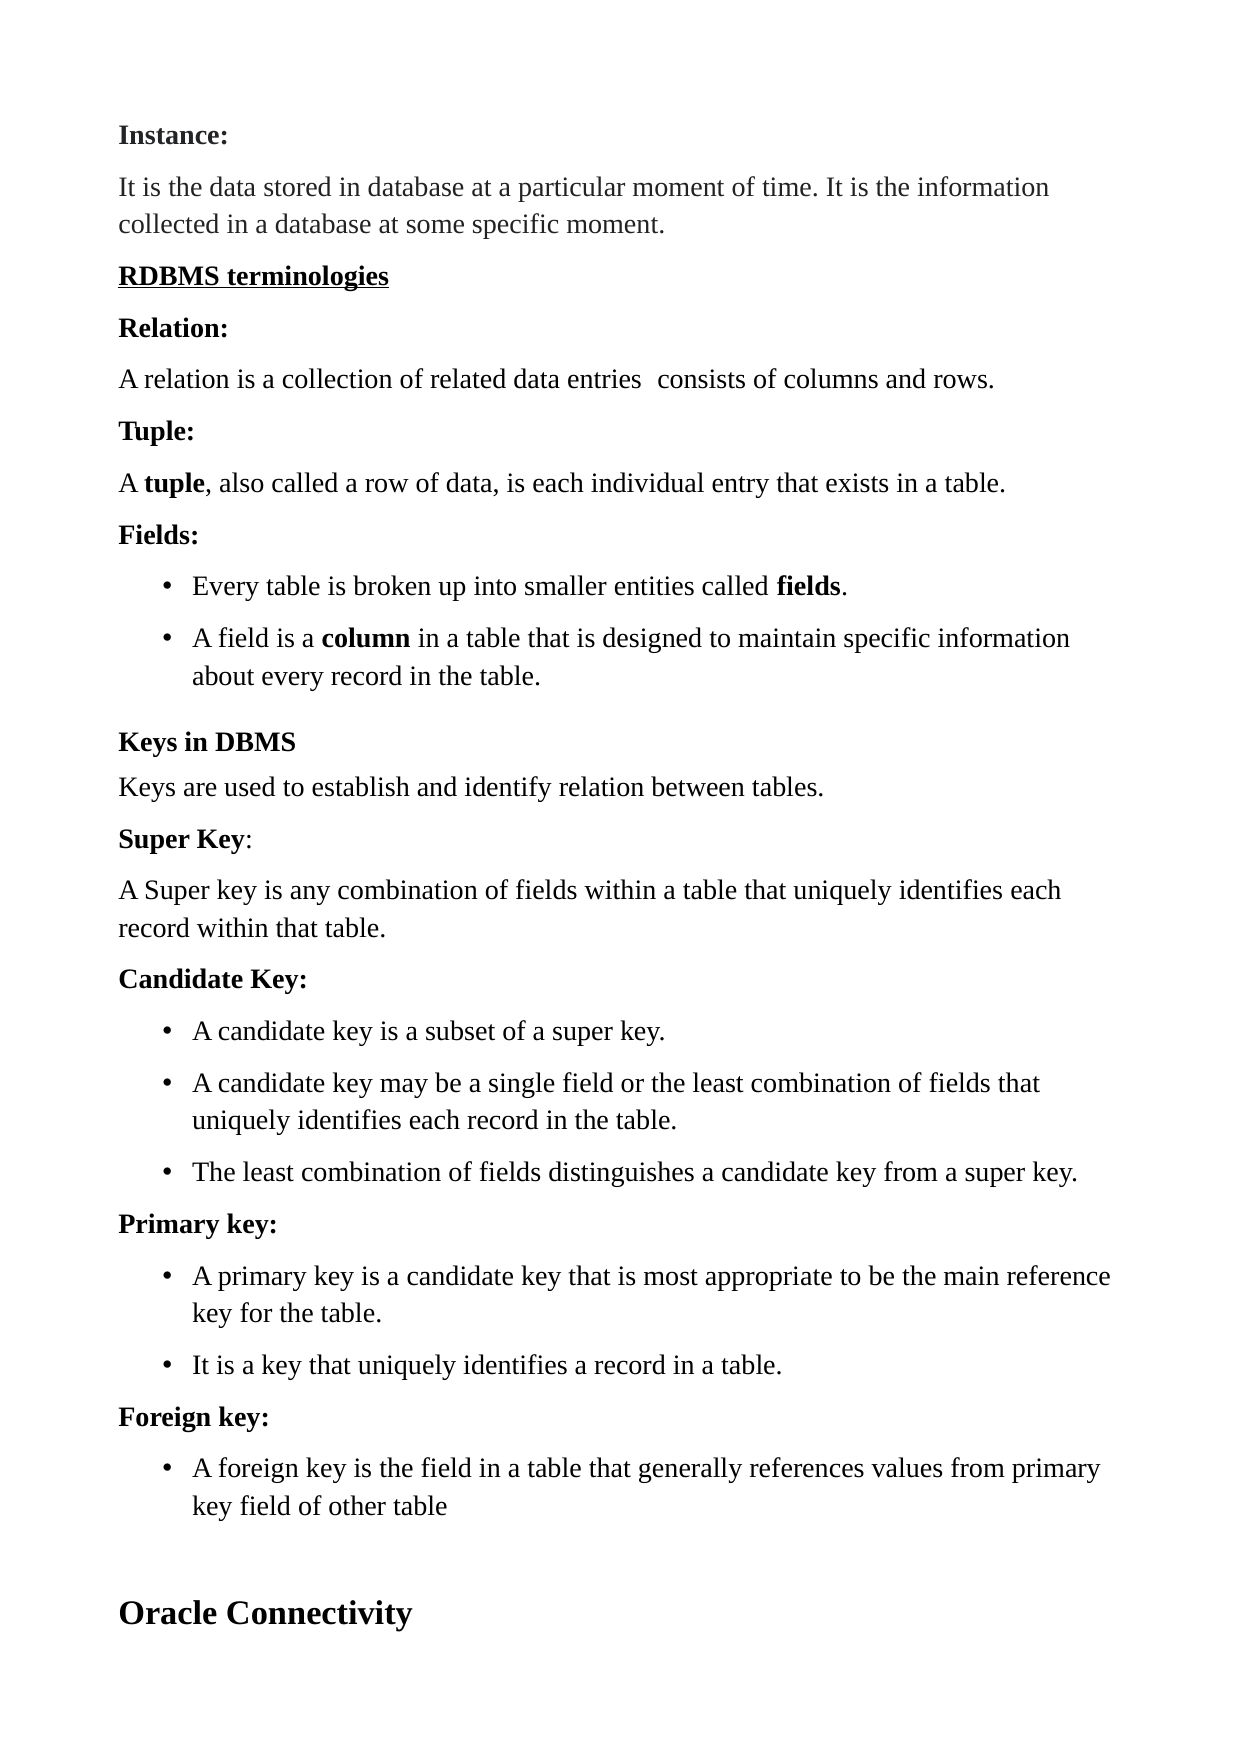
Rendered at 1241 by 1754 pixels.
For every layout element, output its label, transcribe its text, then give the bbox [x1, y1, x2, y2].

list The least combination of fields distinguishes a candidate key from a super key. [162, 1155, 1122, 1188]
list A foreign key is the field in a table that generally references values from primary key field of other table [162, 1451, 1122, 1521]
text Fields: [118, 518, 1122, 550]
text Primary key: [118, 1207, 1122, 1239]
text Super Key: [118, 822, 1122, 854]
text Oracle Connectivity [118, 1592, 1122, 1632]
text RDBMS terminologies [118, 259, 1122, 291]
text A relation is a collection of related data entries consists of columns and rows. [118, 362, 1122, 395]
text Keys are used to establish and identify relation between tables. [118, 770, 1122, 802]
list A candidate key is a subset of a super key. [162, 1014, 1122, 1047]
text Relation: [118, 311, 1122, 343]
text A Super key is any combination of fields within a table that uniquely identifies each record within that table. [118, 873, 1122, 943]
subtitle Keys in DBMS [118, 725, 1122, 757]
text Instance: [118, 118, 1122, 151]
text Tuple: [118, 414, 1122, 447]
text Candidate Key: [118, 962, 1122, 995]
list A primary key is a candidate key that is most appropriate to be the main reference key for the table. [162, 1259, 1122, 1328]
list A candidate key may be a single field or the least combination of fields that uniquely identifies each record in the table. [162, 1066, 1122, 1136]
text A tuple, also called a row of data, is each individual entry that exists in a table. [118, 466, 1122, 498]
text Foreign key: [118, 1400, 1122, 1432]
list Every table is broken up into smaller entities called fields. [162, 569, 1122, 602]
text It is the data stored in database at a particular moment of time. It is the information collected in a database at some specific moment. [118, 170, 1122, 239]
list A field is a column in a table that is designed to maintain specific information about every record in the table. [162, 621, 1122, 691]
list It is a key that uniquely identifies a record in a table. [162, 1348, 1122, 1380]
